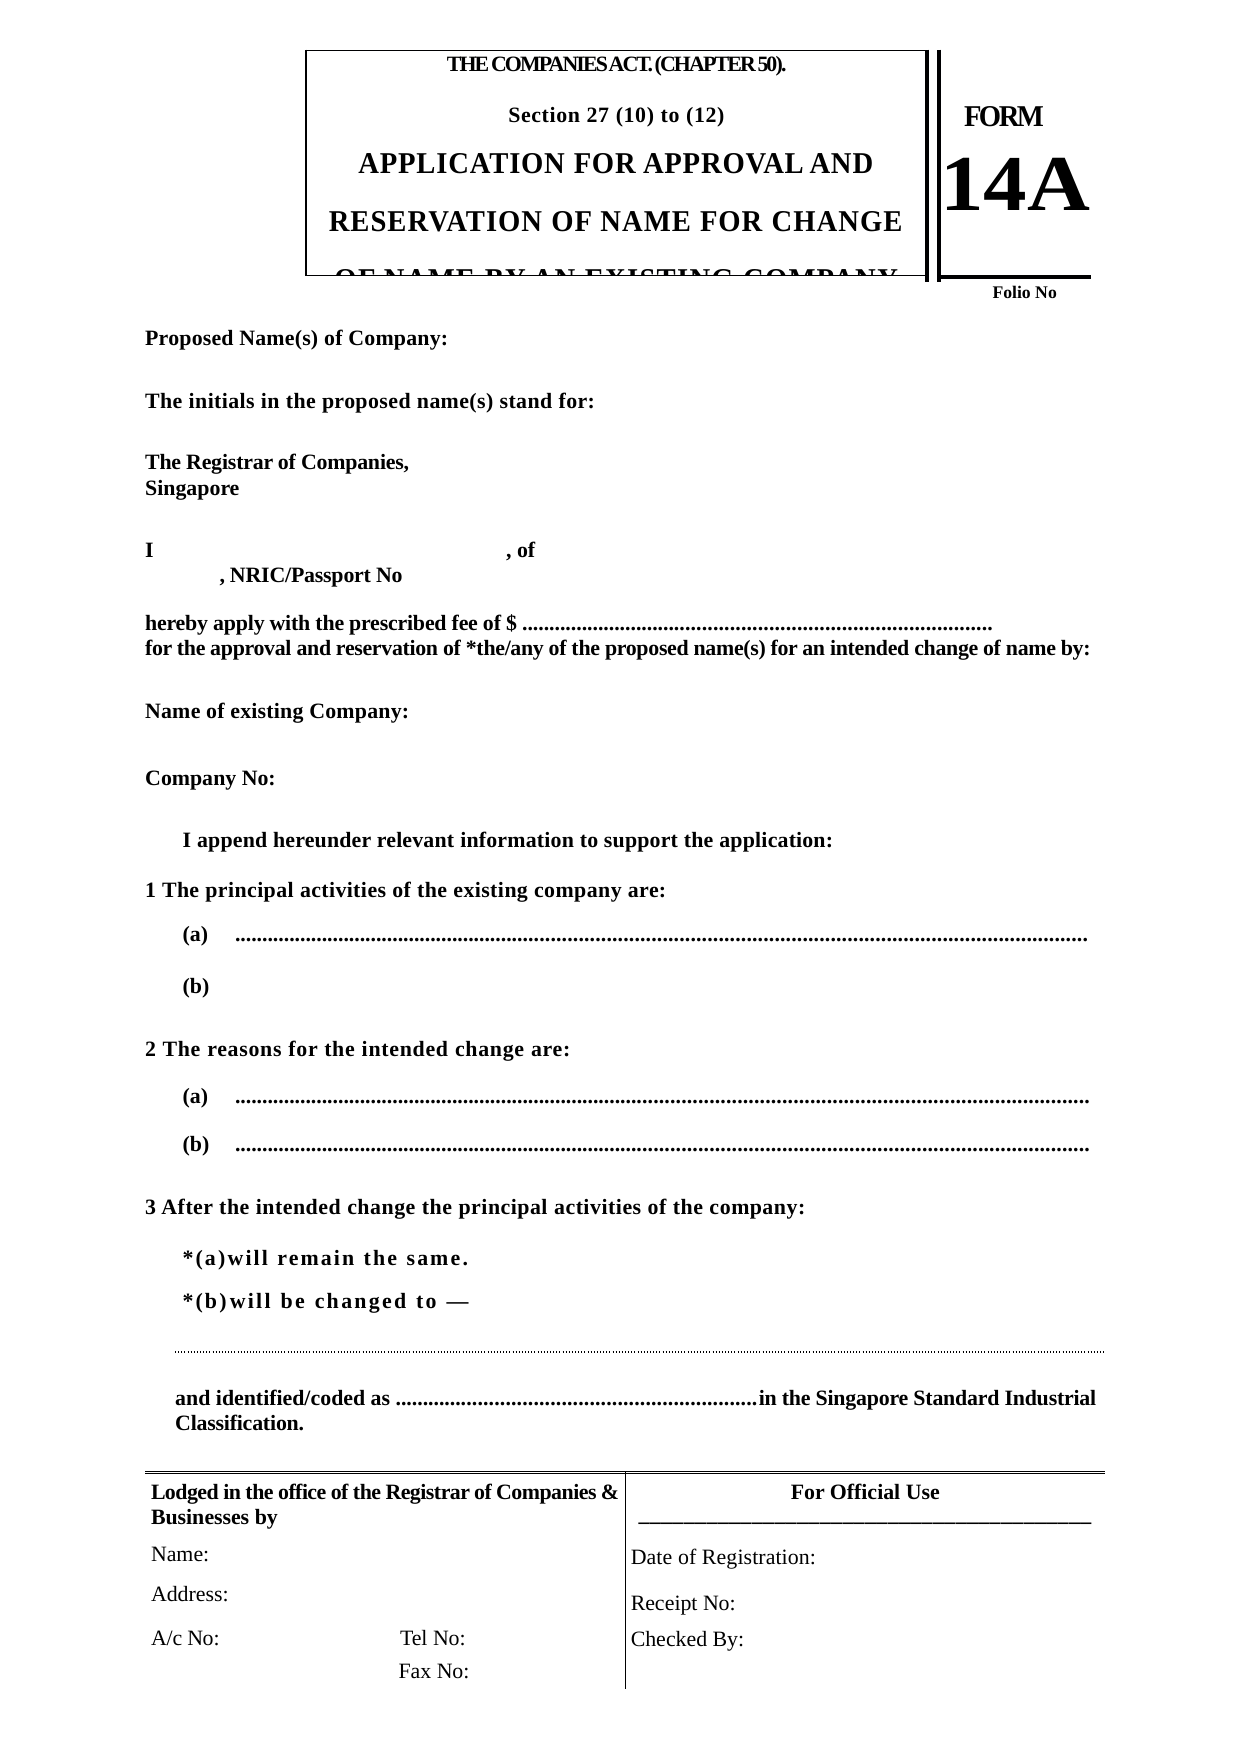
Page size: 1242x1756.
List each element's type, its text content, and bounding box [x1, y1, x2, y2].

text I append hereunder relevant information to support the application: [182, 827, 1105, 852]
list will be changed to — [182, 1288, 1105, 1313]
table_cell [306, 276, 925, 282]
text 1 The principal activities of the existing company are: [145, 877, 1105, 903]
text hereby apply with the prescribed fee of $ [145, 610, 1105, 635]
text for the approval and reservation of *the/any of the proposed name(s) for an intended change of name by: [145, 635, 1105, 661]
text Company No: <o.uen> [145, 764, 1105, 790]
text Name of existing Company: <o.name> [145, 698, 1105, 723]
text Classification. [175, 1410, 1105, 1435]
list will remain the same. [182, 1245, 1105, 1270]
text 2 The reasons for the intended change are: [145, 1036, 1105, 1061]
text Proposed Name(s) of Company: <o.name> [145, 325, 1105, 350]
table_header For Official Use ________________________________________ Date of Registration: Receipt No: Checked By: [626, 1474, 1105, 1688]
text The Registrar of Companies, Singapore [145, 449, 430, 500]
table_cell [929, 275, 937, 282]
table_header FORM 14A [941, 50, 1091, 274]
text The initials in the proposed name(s) stand for: [145, 388, 1105, 413]
text and identified/coded as in the Singapore Standard Industrial [175, 1351, 1105, 1410]
text Folio No [145, 282, 1057, 302]
text 3 After the intended change the principal activities of the company: [145, 1194, 1105, 1219]
text I <get_director1(o.id)['name']> , of <get_partner_full_address(get_director1(o.id)['id'])>, NRIC/Passport No <get_director1(o.id)['nric']> [145, 537, 1105, 588]
table_header THE COMPANIES ACT. (CHAPTER 50). Section 27 (10) to (12) APPLICATION FOR APPROVAL AND RESERVATION OF NAME FOR CHANGE OF NAME BY AN EXISTING COMPANY [307, 51, 925, 274]
table_header Lodged in the office of the Registrar of Companies & Businesses by Name: Address: A/c No: Tel No: Fax No: [145, 1474, 625, 1688]
table_header [929, 50, 937, 274]
